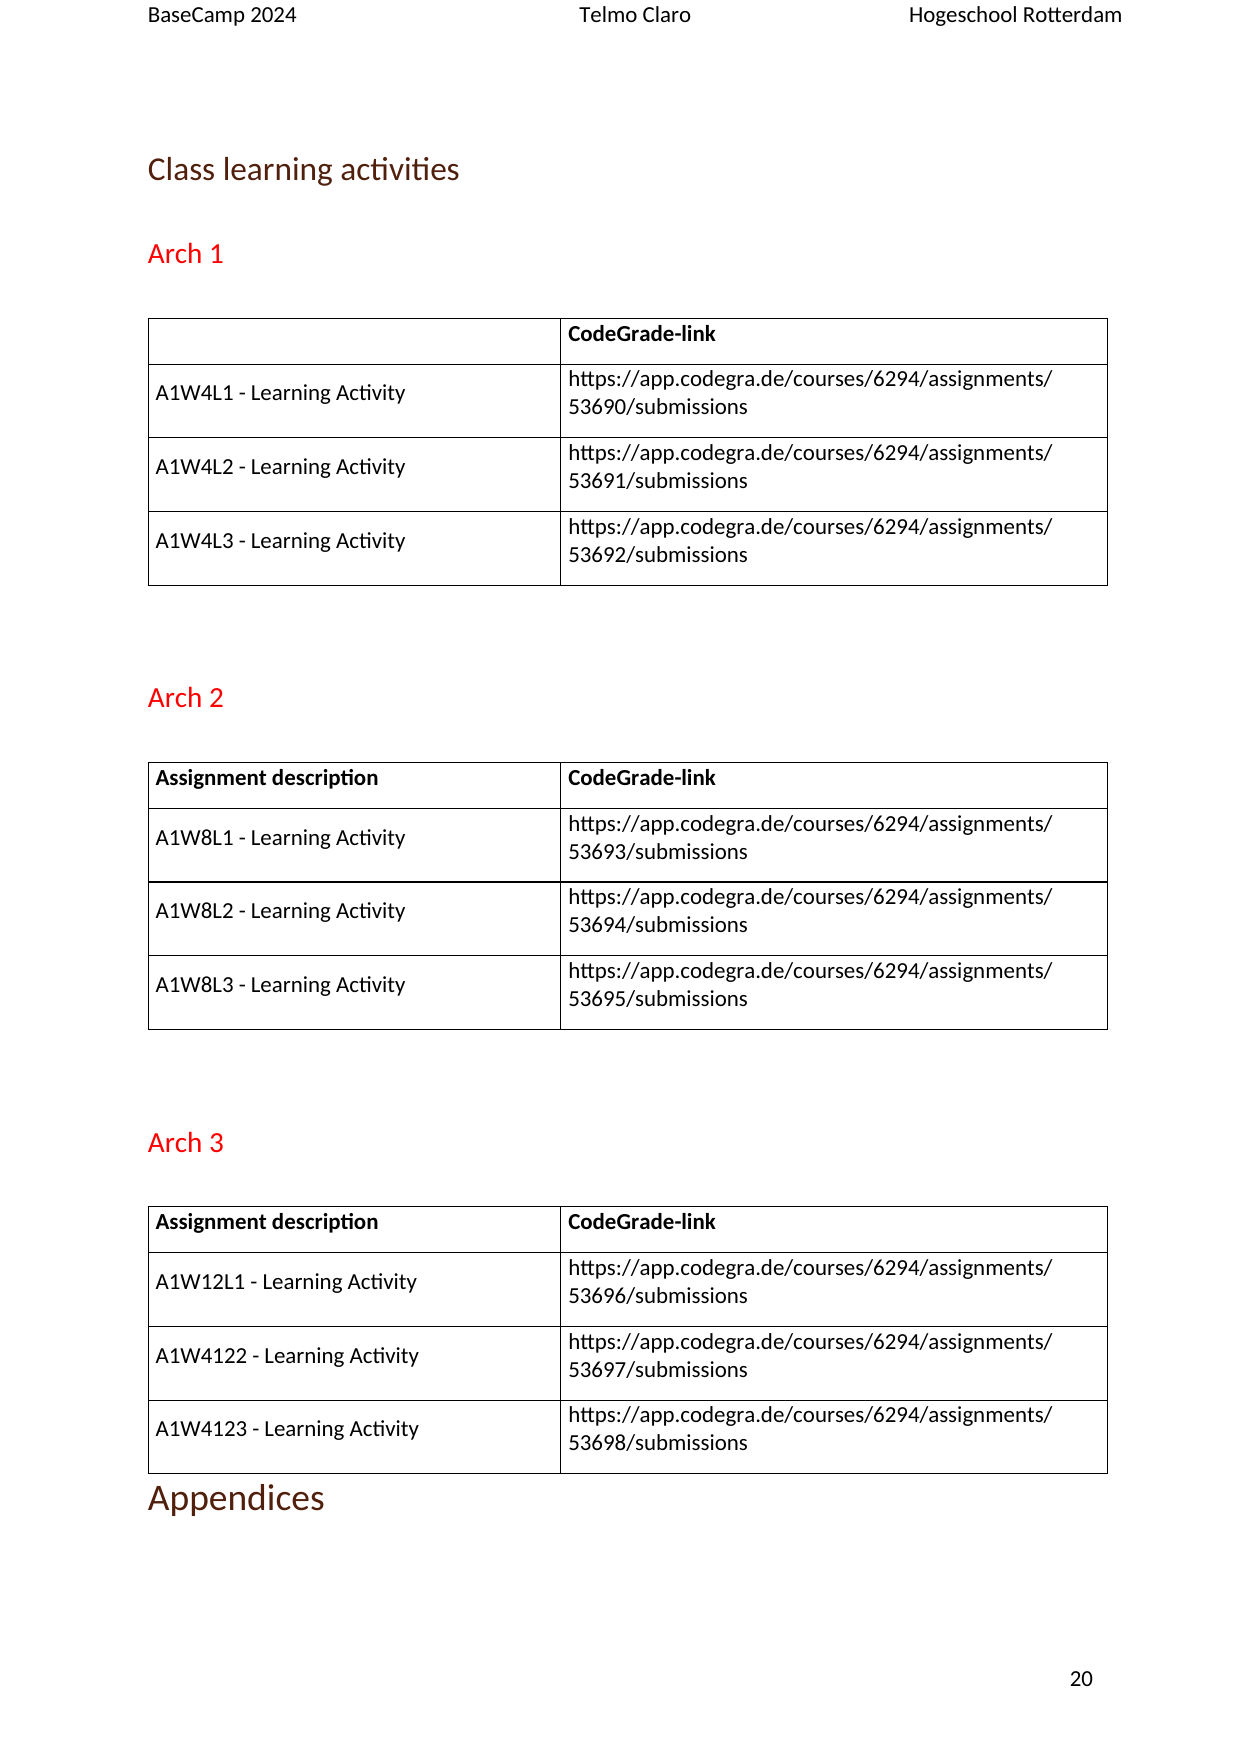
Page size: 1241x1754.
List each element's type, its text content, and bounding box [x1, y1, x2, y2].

table_cell A1W8L1 - Learning Activity [149, 809, 560, 881]
table_cell https://app.codegra.de/courses/6294/assignments/53694/submissions [561, 883, 1107, 955]
subtitle Arch 2 [148, 679, 1093, 715]
subtitle Appendices [148, 1474, 1093, 1520]
table_cell A1W4122 - Learning Activity [149, 1327, 560, 1399]
table_header CodeGrade-link [561, 763, 1107, 808]
table_cell A1W8L2 - Learning Activity [149, 883, 560, 955]
table_header CodeGrade-link [561, 1207, 1107, 1252]
table_cell https://app.codegra.de/courses/6294/assignments/53690/submissions [561, 365, 1107, 437]
table_cell https://app.codegra.de/courses/6294/assignments/53697/submissions [561, 1327, 1107, 1399]
table_cell https://app.codegra.de/courses/6294/assignments/53693/submissions [561, 809, 1107, 881]
table_cell A1W4L1 - Learning Activity [149, 365, 560, 437]
table_cell A1W4L3 - Learning Activity [149, 512, 560, 585]
table_cell https://app.codegra.de/courses/6294/assignments/53698/submissions [561, 1401, 1107, 1473]
table_cell https://app.codegra.de/courses/6294/assignments/53692/submissions [561, 512, 1107, 585]
table_cell A1W12L1 - Learning Activity [149, 1253, 560, 1326]
table_cell https://app.codegra.de/courses/6294/assignments/53695/submissions [561, 956, 1107, 1029]
table_cell A1W4L2 - Learning Activity [149, 438, 560, 511]
subtitle Class learning activities [148, 148, 1093, 188]
table_header CodeGrade-link [561, 319, 1107, 363]
subtitle Arch 1 [148, 235, 1093, 271]
table_header Assignment description [149, 763, 560, 808]
table_header Assignment description [149, 1207, 560, 1252]
table_cell A1W4123 - Learning Activity [149, 1401, 560, 1473]
subtitle Arch 3 [148, 1124, 1093, 1159]
table_cell https://app.codegra.de/courses/6294/assignments/53696/submissions [561, 1253, 1107, 1326]
table_header [149, 319, 560, 363]
table_cell A1W8L3 - Learning Activity [149, 956, 560, 1029]
table_cell https://app.codegra.de/courses/6294/assignments/53691/submissions [561, 438, 1107, 511]
